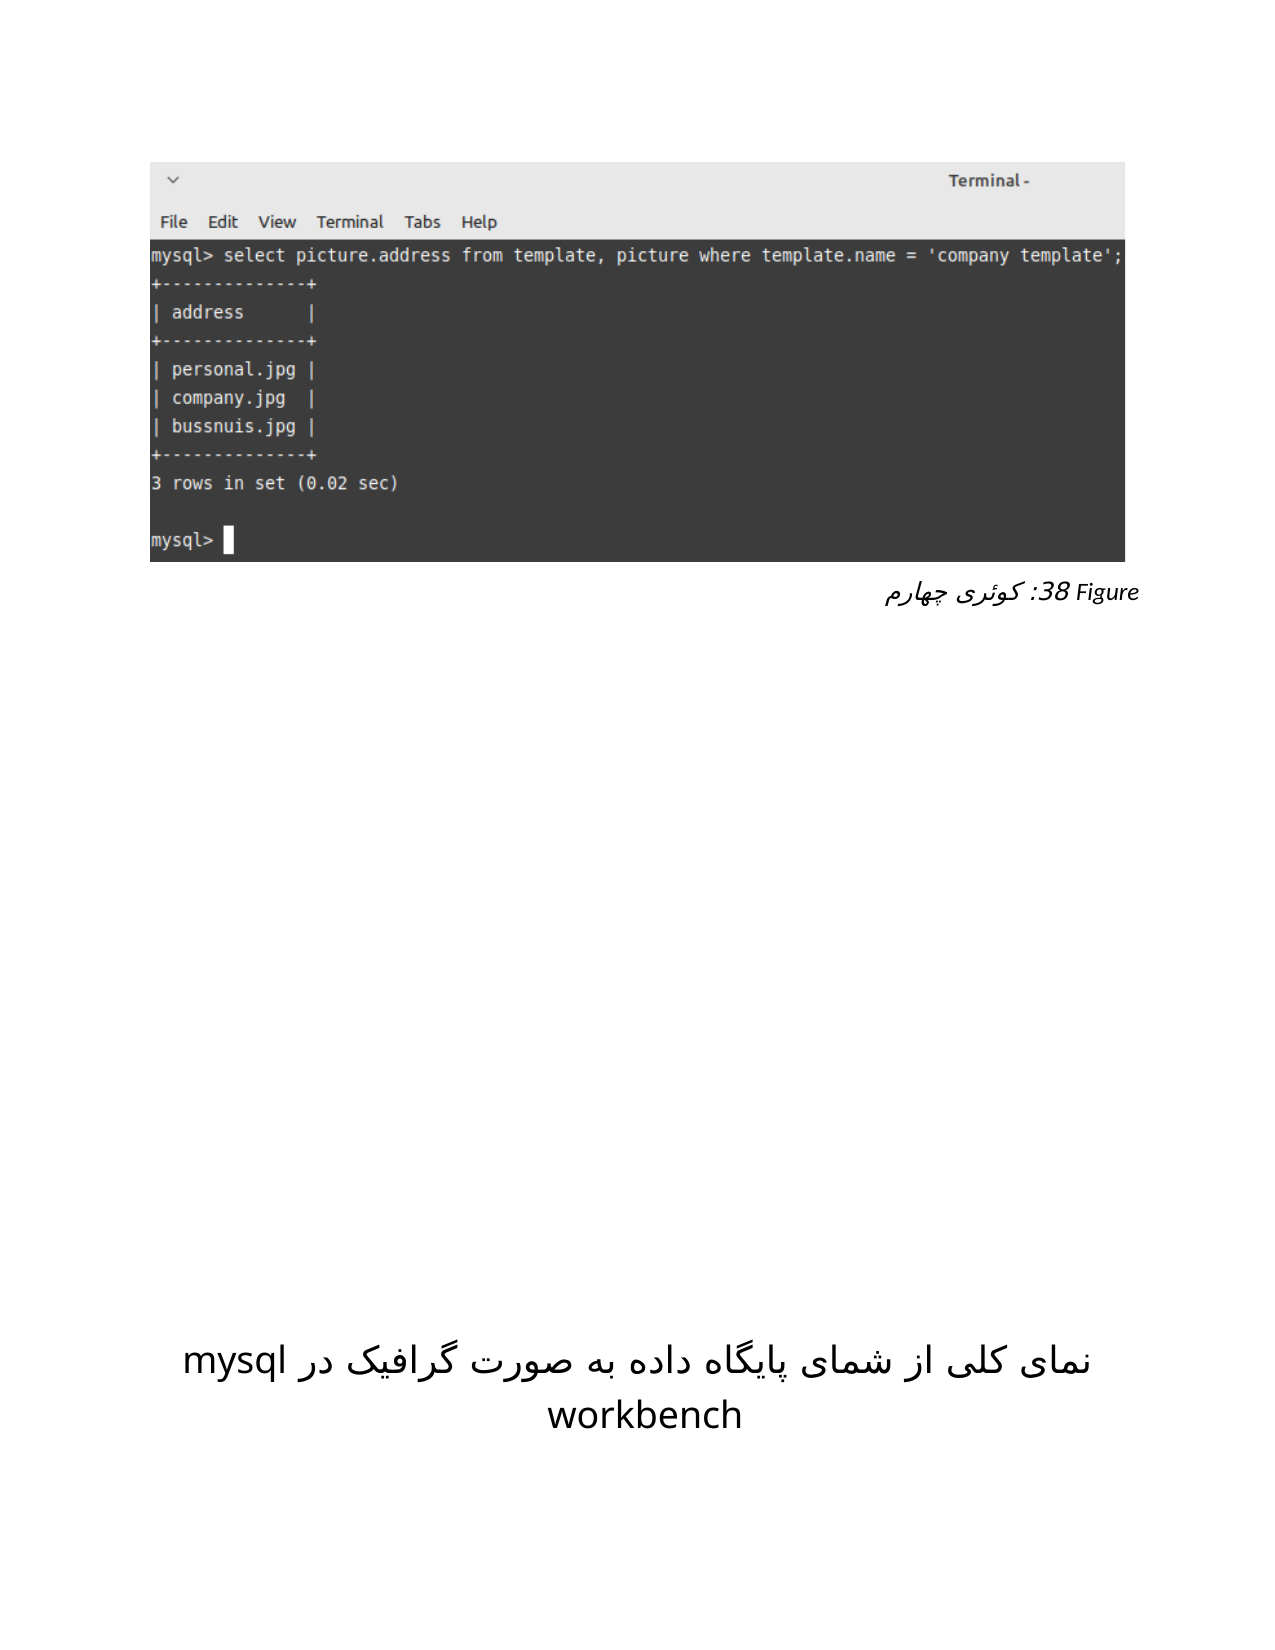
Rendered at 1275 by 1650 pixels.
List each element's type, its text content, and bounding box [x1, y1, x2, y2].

text Figure 38: کوئری چهارم [136, 162, 1139, 607]
text نمای کلی از شمای پایگاه داده به صورت گرافیک در mysql workbench [150, 1333, 1125, 1439]
picture [150, 162, 1125, 562]
